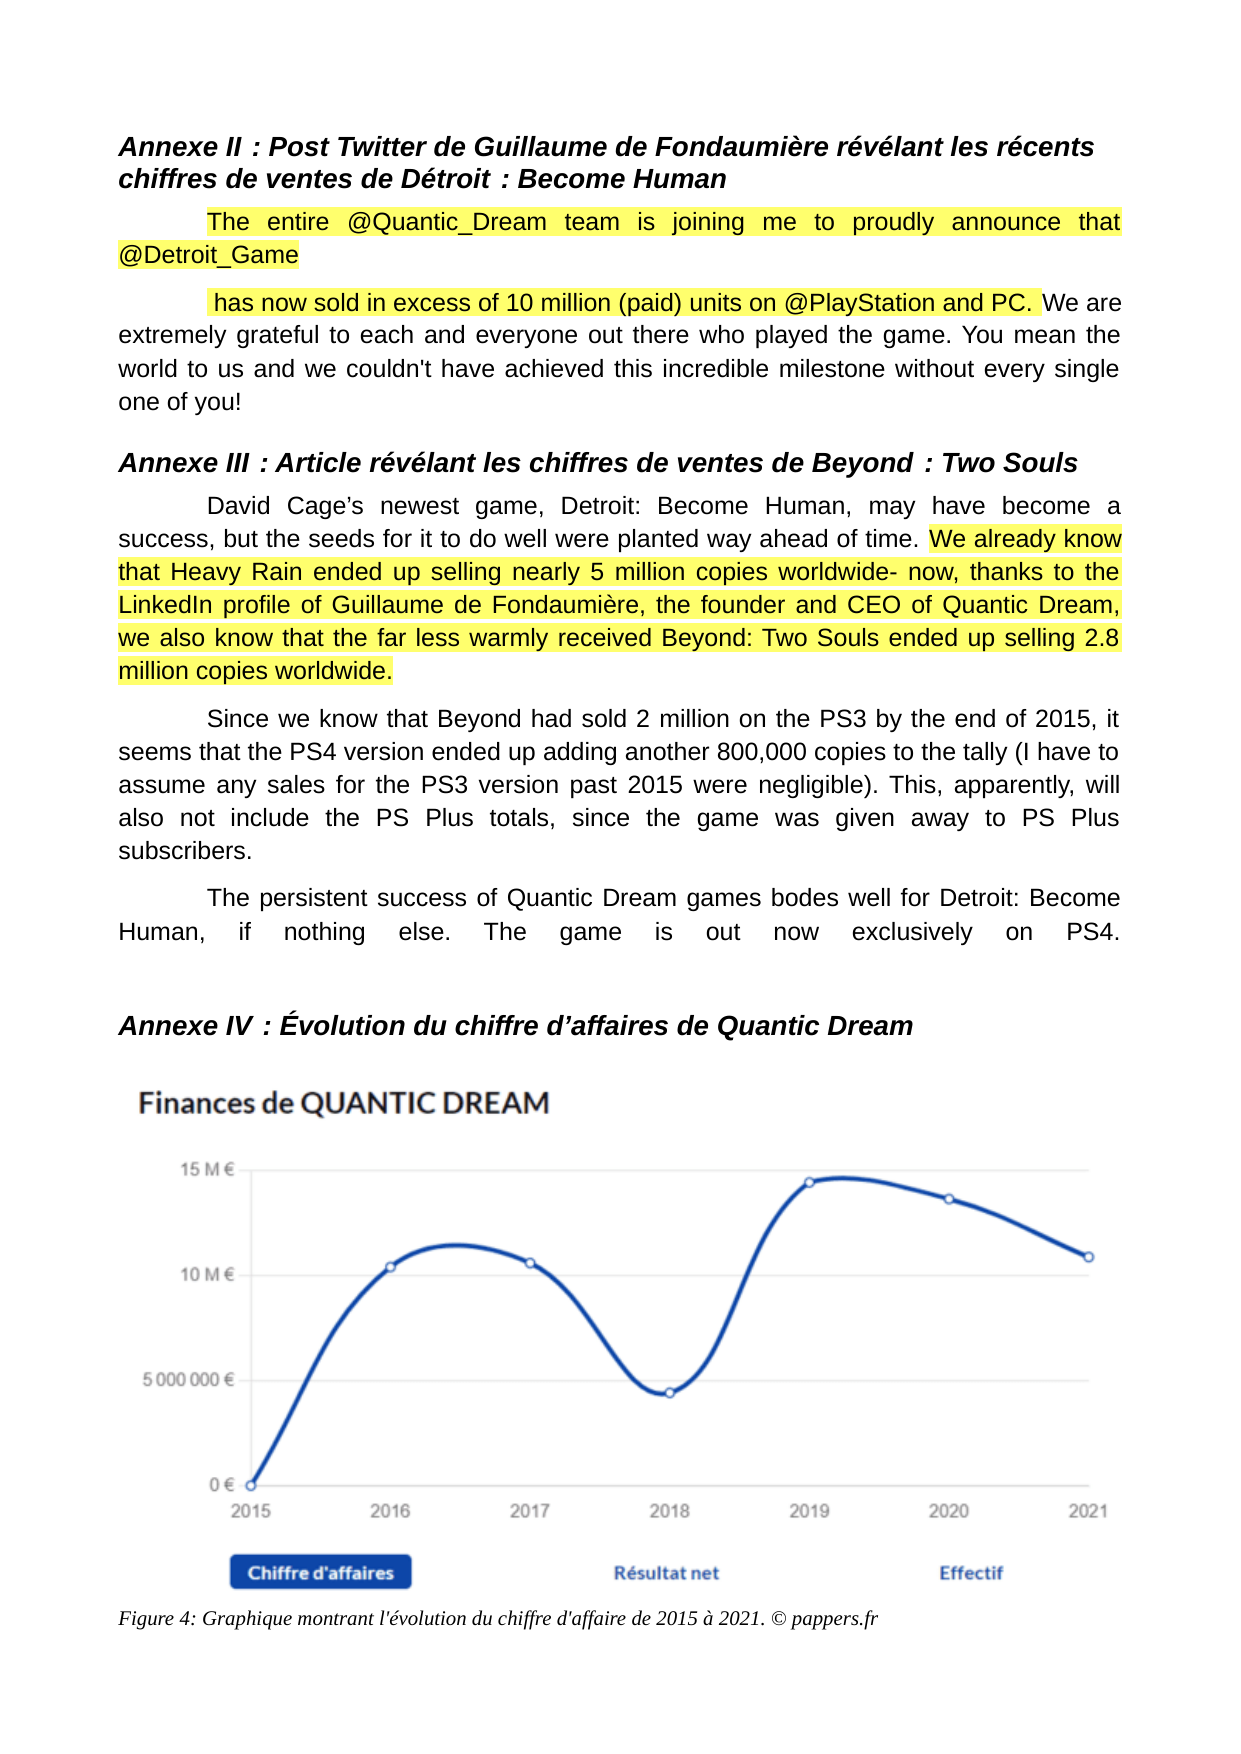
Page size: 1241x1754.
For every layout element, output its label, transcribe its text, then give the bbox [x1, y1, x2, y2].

text has now sold in excess of 10 million (paid) units on @PlayStation and PC. We are extremely grateful to each and everyone out there who played the game. You mean the world to us and we couldn't have achieved this incredible milestone without every single one of you! [118, 287, 1122, 415]
picture [118, 1066, 1123, 1606]
text Figure 4: Graphique montrant l'évolution du chiffre d'affaire de 2015 à 2021. © pappers.fr [118, 1606, 1122, 1630]
subtitle Annexe IV : Évolution du chiffre d’affaires de Quantic Dream [118, 1009, 1122, 1041]
subtitle Annexe II : Post Twitter de Guillaume de Fondaumière révélant les récents chiffres de ventes de Détroit : Become Human [118, 131, 1122, 194]
text David Cage’s newest game, Detroit: Become Human, may have become a success, but the seeds for it to do well were planted way ahead of time. We already know that Heavy Rain ended up selling nearly 5 million copies worldwide- now, thanks to the LinkedIn profile of Guillaume de Fondaumière, the founder and CEO of Quantic Dream, we also know that the far less warmly received Beyond: Two Souls ended up selling 2.8 million copies worldwide. [118, 491, 1122, 685]
subtitle Annexe III : Article révélant les chiffres de ventes de Beyond : Two Souls [118, 447, 1122, 478]
text Since we know that Beyond had sold 2 million on the PS3 by the end of 2015, it seems that the PS4 version ended up adding another 800,000 copies to the tally (I have to assume any sales for the PS3 version past 2015 were negligible). This, apparently, will also not include the PS Plus totals, since the game was given away to PS Plus subscribers. [118, 704, 1122, 864]
text The entire @Quantic_Dream team is joining me to proudly announce that @Detroit_Game [118, 207, 1122, 269]
text The persistent success of Quantic Dream games bodes well for Detroit: Become Human, if nothing else. The game is out now exclusively on PS4. [118, 883, 1122, 978]
